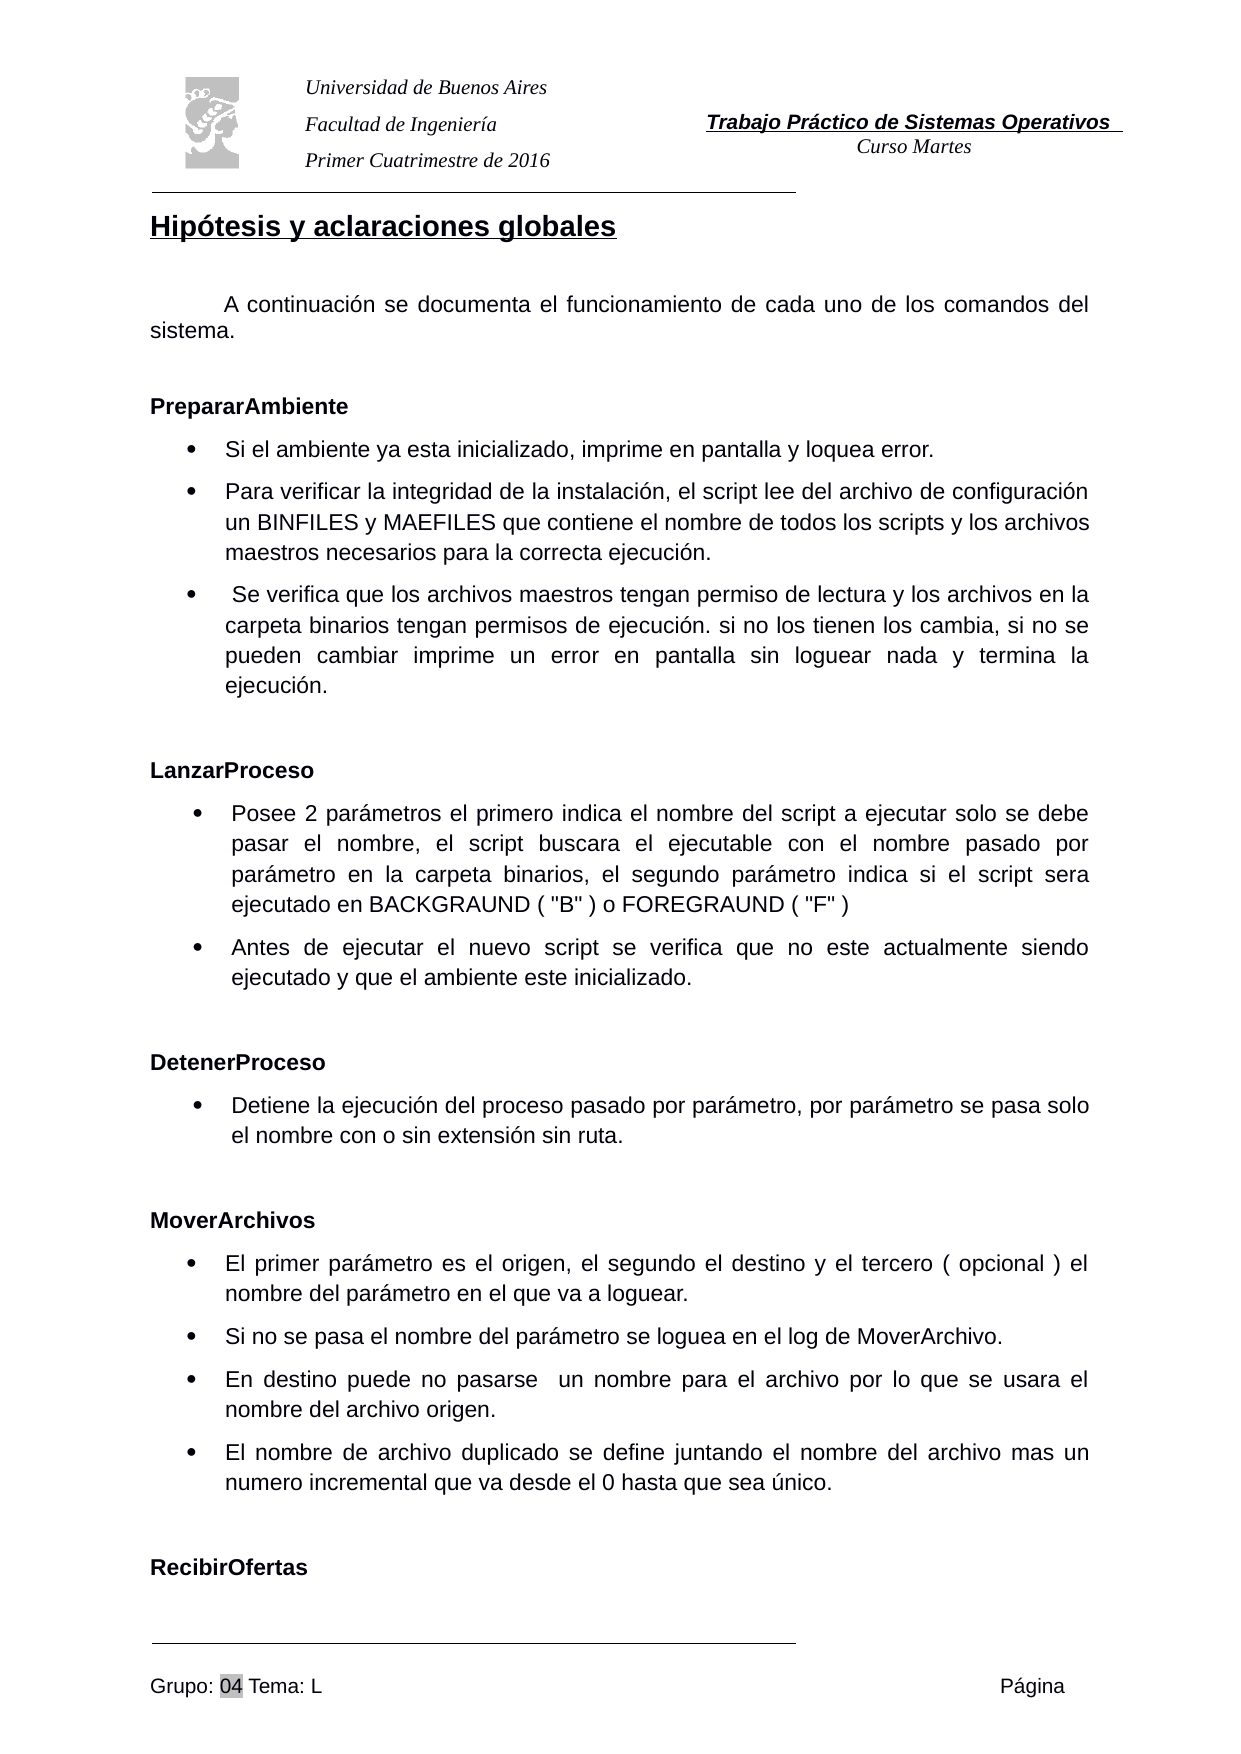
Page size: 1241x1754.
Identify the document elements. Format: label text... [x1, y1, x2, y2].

list El primer parámetro es el origen, el segundo el destino y el tercero ( opcional ) el nombre del parámetro en el que va a loguear. [187, 1250, 1090, 1307]
text DetenerProceso [150, 1049, 1090, 1075]
list En destino puede no pasarse un nombre para el archivo por lo que se usara el nombre del archivo origen. [187, 1366, 1090, 1422]
list Detiene la ejecución del proceso pasado por parámetro, por parámetro se pasa solo el nombre con o sin extensión sin ruta. [194, 1092, 1090, 1148]
text MoverArchivos [150, 1207, 1090, 1234]
list Posee 2 parámetros el primero indica el nombre del script a ejecutar solo se debe pasar el nombre, el script buscara el ejecutable con el nombre pasado por parámetro en la carpeta binarios, el segundo parámetro indica si el script sera ejecutado en BACKGRAUND ( "B" ) o FOREGRAUND ( "F" ) [194, 800, 1090, 917]
text RecibirOfertas [150, 1554, 1090, 1581]
text PrepararAmbiente [150, 393, 1090, 419]
text A continuación se documenta el funcionamiento de cada uno de los comandos del sistema. [150, 291, 1090, 344]
list Si el ambiente ya esta inicializado, imprime en pantalla y loquea error. [187, 436, 1090, 462]
list El nombre de archivo duplicado se define juntando el nombre del archivo mas un numero incremental que va desde el 0 hasta que sea único. [187, 1439, 1090, 1495]
list Para verificar la integridad de la instalación, el script lee del archivo de configuración un BINFILES y MAEFILES que contiene el nombre de todos los scripts y los archivos maestros necesarios para la correcta ejecución. [187, 478, 1090, 565]
text LanzarProceso [150, 757, 1090, 784]
list Se verifica que los archivos maestros tengan permiso de lectura y los archivos en la carpeta binarios tengan permisos de ejecución. si no los tienen los cambia, si no se pueden cambiar imprime un error en pantalla sin loguear nada y termina la ejecución. [187, 581, 1090, 698]
list Antes de ejecutar el nuevo script se verifica que no este actualmente siendo ejecutado y que el ambiente este inicializado. [194, 933, 1090, 990]
subtitle Hipótesis y aclaraciones globales [150, 209, 1090, 242]
picture [183, 75, 246, 171]
list Si no se pasa el nombre del parámetro se loguea en el log de MoverArchivo. [187, 1323, 1090, 1349]
